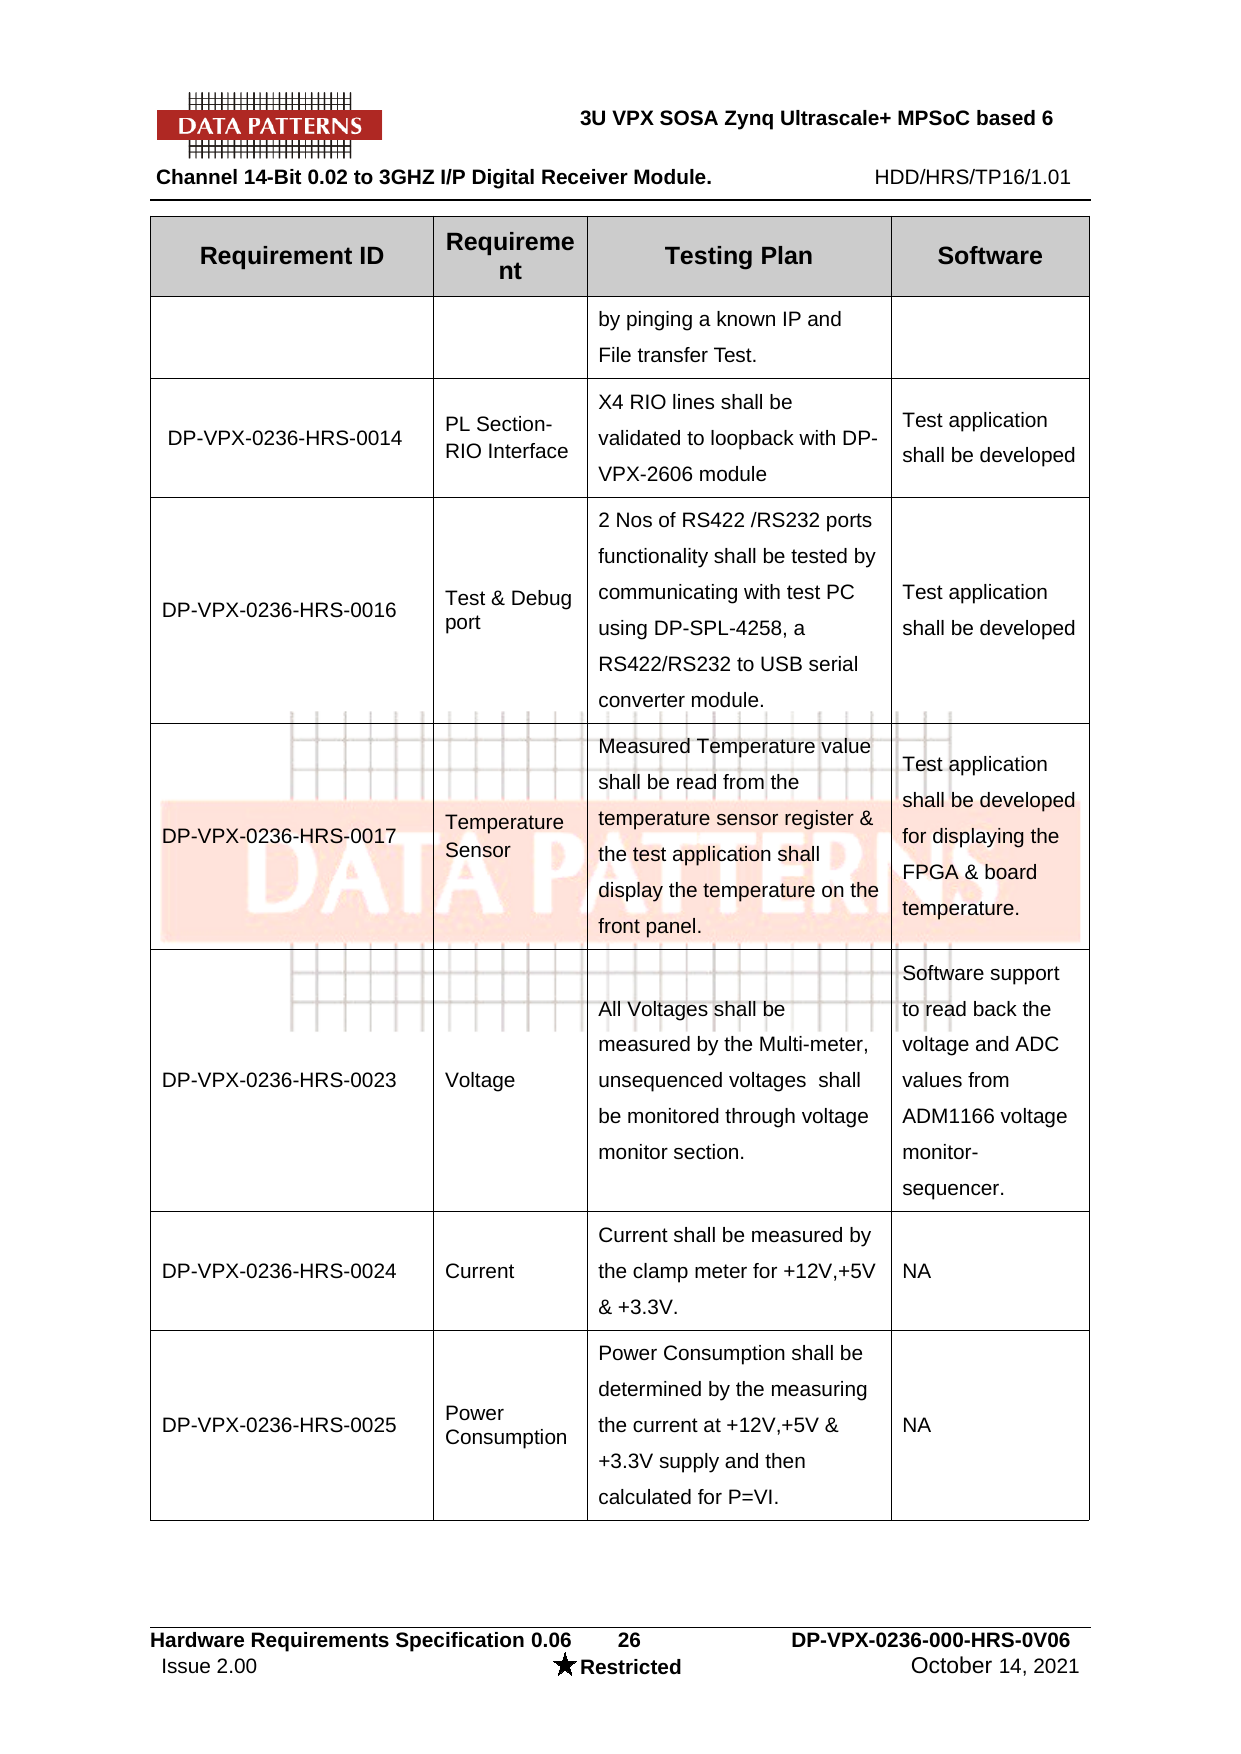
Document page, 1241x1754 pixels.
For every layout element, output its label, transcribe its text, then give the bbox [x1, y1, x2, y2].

table_cell NA [892, 1212, 1089, 1330]
table_cell Test application shall be developed [892, 379, 1089, 497]
table_cell Temperature Sensor [434, 724, 587, 949]
table_cell Current shall be measured by the clamp meter for +12V,+5V & +3.3V. [588, 1212, 891, 1330]
table_cell All Voltages shall be measured by the Multi-meter, unsequenced voltages shall be monitored through voltage monitor section. [588, 950, 891, 1211]
table_cell [892, 297, 1089, 378]
table_cell DP-VPX-0236-HRS-0026 [151, 1212, 433, 1330]
table_cell Test & Debug port [434, 498, 587, 723]
table_cell X4 RIO lines shall be validated to loopback with DP-VPX-2606 module [588, 379, 891, 497]
table_header Software [892, 217, 1089, 296]
table_cell NA [892, 1331, 1089, 1520]
table_cell Power Consumption [434, 1331, 587, 1520]
table_cell DP-VPX-0236-HRS-0017 [151, 724, 433, 949]
table_cell Power Consumption shall be determined by the measuring the current at +12V,+5V & +3.3V supply and then calculated for P=VI. [588, 1331, 891, 1520]
table_cell PL Section- RIO Interface [434, 379, 587, 497]
table_header Requirement ID [151, 217, 433, 296]
table_cell 2 Nos of RS422 /RS232 ports functionality shall be tested by communicating with test PC using DP-SPL-4258, a RS422/RS232 to USB serial converter module. [588, 498, 891, 723]
picture [155, 85, 383, 165]
table_header Testing Plan [588, 217, 891, 296]
table_cell Test application shall be developed [892, 498, 1089, 723]
table_cell by pinging a known IP and File transfer Test. [588, 297, 891, 378]
table_cell Current [434, 1212, 587, 1330]
table_cell Measured Temperature value shall be read from the temperature sensor register & the test application shall display the temperature on the front panel. [588, 724, 891, 949]
table_cell DP-VPX-0236-HRS-0015 [151, 379, 433, 497]
table_cell [434, 297, 587, 378]
table_cell Voltage [434, 950, 587, 1211]
table_cell DP-VPX-0236-HRS-0025 [151, 950, 433, 1211]
table_cell DP-VPX-0236-HRS-0027 [151, 1331, 433, 1520]
table_cell Test application shall be developed for displaying the FPGA & board temperature. [892, 724, 1089, 949]
table_header Requirement [434, 217, 587, 296]
table_cell DP-VPX-0236-HRS-0016 [151, 498, 433, 723]
table_cell Software support to read back the voltage and ADC values from ADM1166 voltage monitor-sequencer. [892, 950, 1089, 1211]
